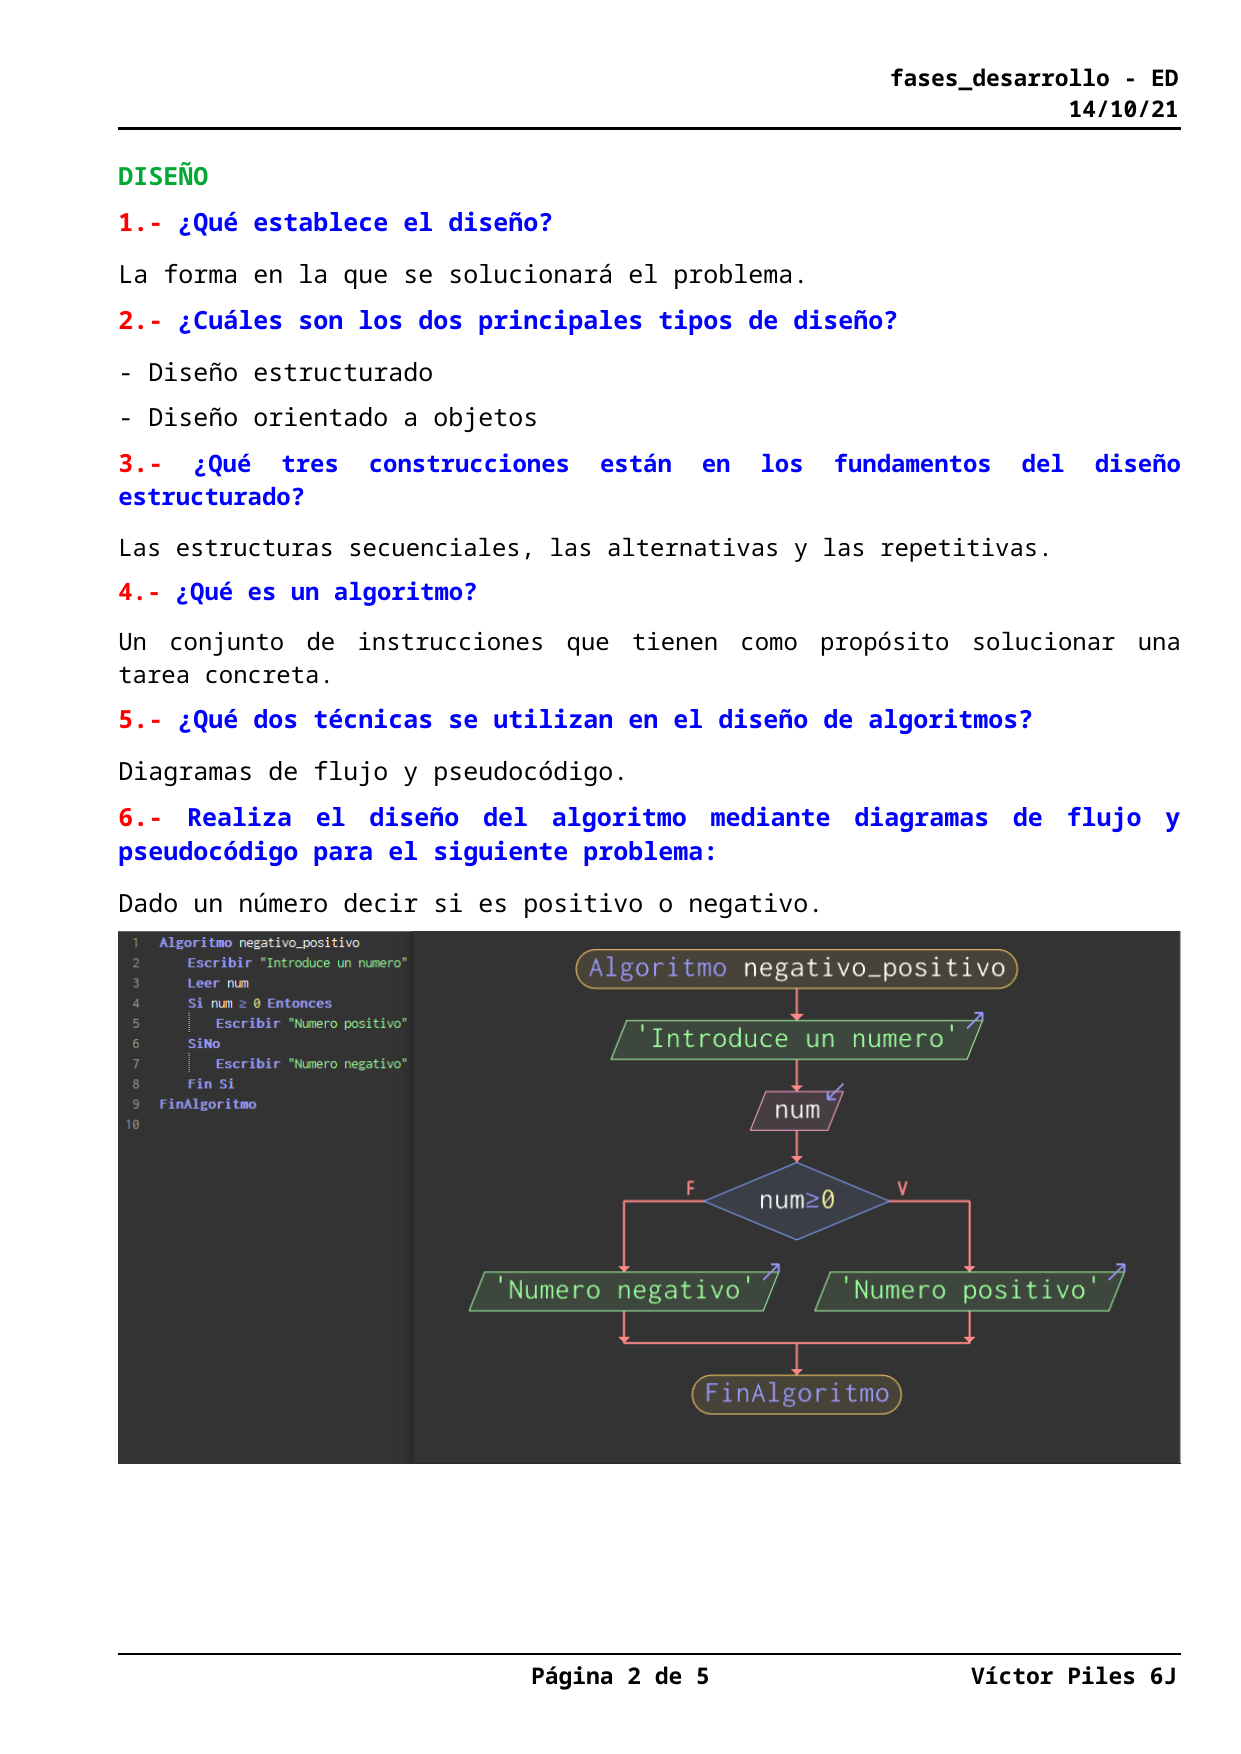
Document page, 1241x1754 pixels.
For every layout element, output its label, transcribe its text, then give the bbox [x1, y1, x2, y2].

text Diagramas de flujo y pseudocódigo. [118, 754, 1181, 788]
text 6.- Realiza el diseño del algoritmo mediante diagramas de flujo y pseudocódigo para el siguiente problema: [118, 799, 1181, 868]
picture [118, 931, 1182, 1464]
text DISEÑO [118, 159, 1181, 193]
text 2.- ¿Cuáles son los dos principales tipos de diseño? [118, 302, 1181, 337]
text Dado un número decir si es positivo o negativo. [118, 885, 1181, 919]
text 3.- ¿Qué tres construcciones están en los fundamentos del diseño estructurado? [118, 446, 1181, 513]
text - Diseño estructurado [118, 354, 1181, 388]
text 4.- ¿Qué es un algoritmo? [118, 575, 1181, 607]
text 1.- ¿Qué establece el diseño? [118, 205, 1181, 239]
text 5.- ¿Qué dos técnicas se utilizan en el diseño de algoritmos? [118, 702, 1181, 736]
text - Diseño orientado a objetos [118, 400, 1181, 434]
text La forma en la que se solucionará el problema. [118, 257, 1181, 291]
text Las estructuras secuenciales, las alternativas y las repetitivas. [118, 530, 1181, 563]
text Un conjunto de instrucciones que tienen como propósito solucionar una tarea concreta. [118, 625, 1181, 690]
